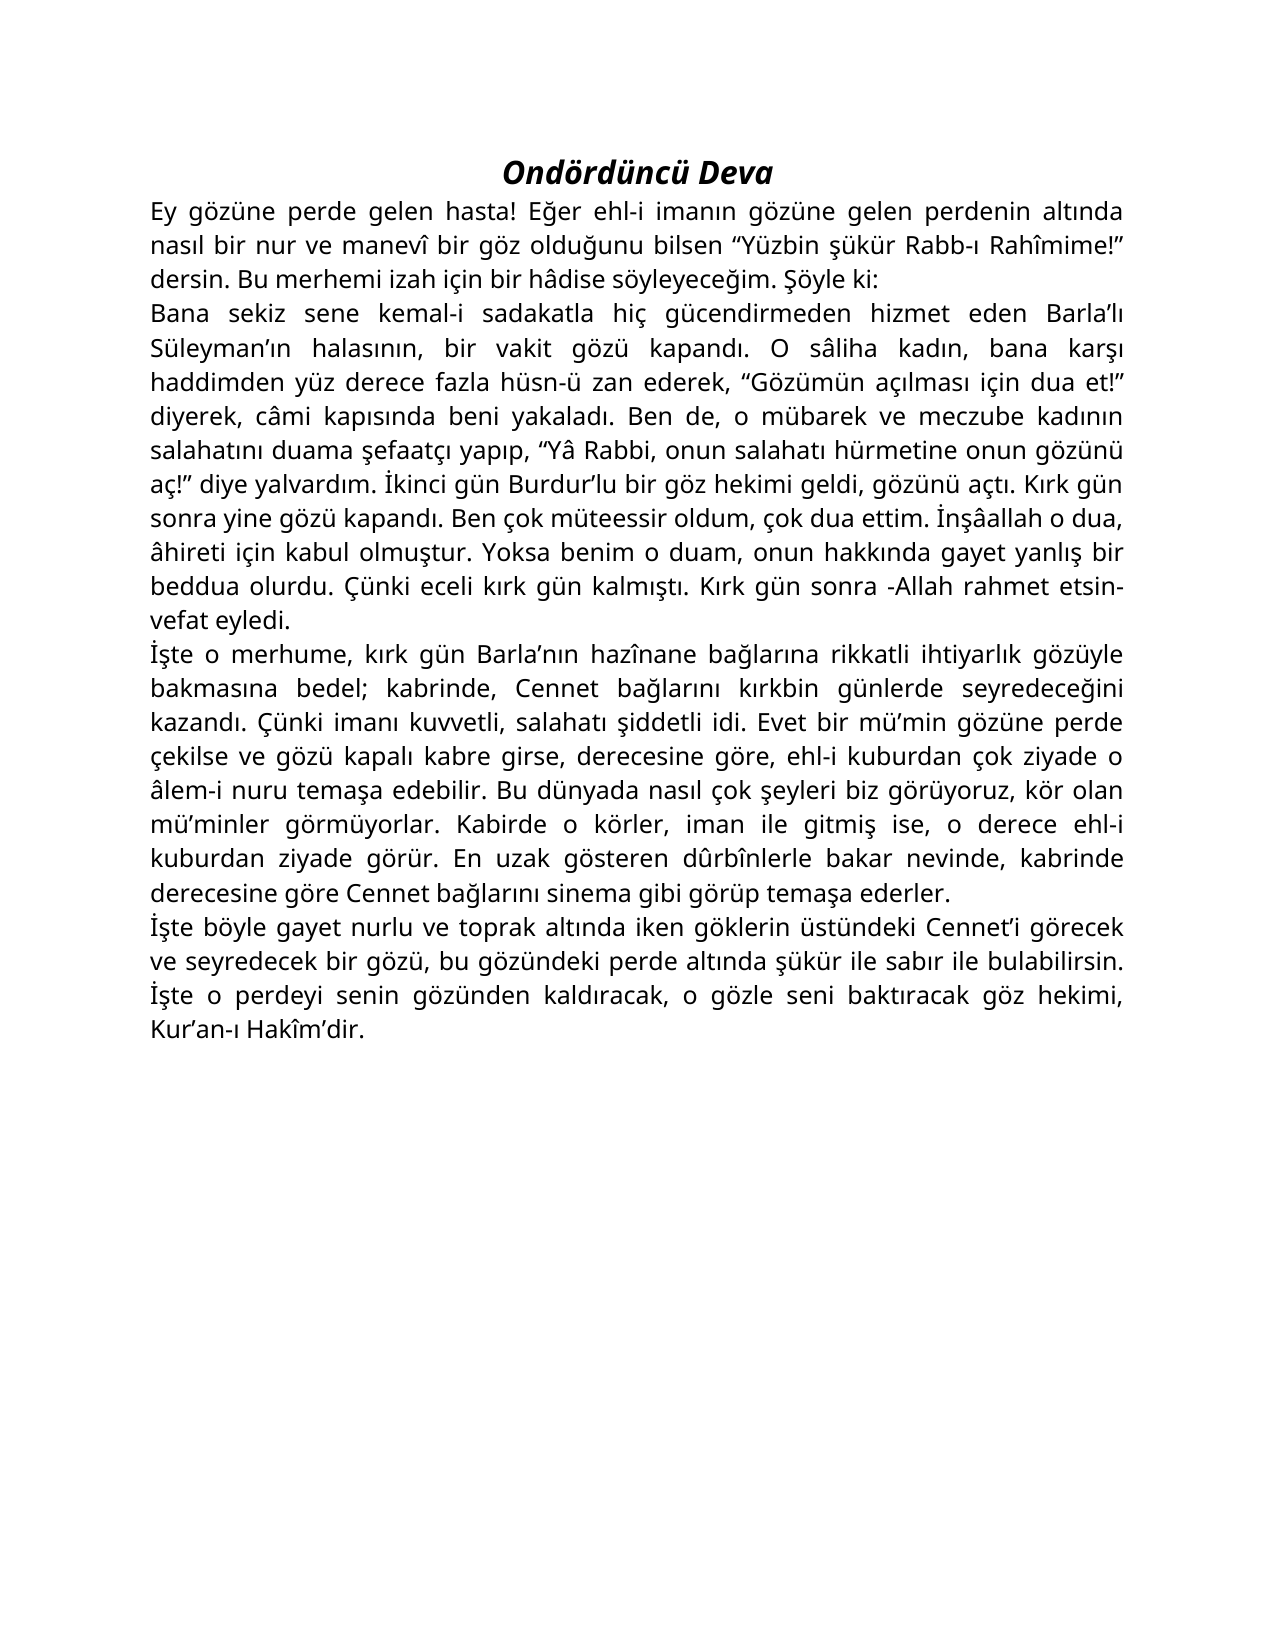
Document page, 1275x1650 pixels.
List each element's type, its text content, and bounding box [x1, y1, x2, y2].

subtitle Ondördüncü Deva [150, 150, 1125, 194]
text İşte o merhume, kırk gün Barla’nın hazînane bağlarına rikkatli ihtiyarlık gözüyle bakmasına bedel; kabrinde, Cennet bağlarını kırkbin günlerde seyredeceğini kazandı. Çünki imanı kuvvetli, salahatı şiddetli idi. Evet bir mü’min gözüne perde çekilse ve gözü kapalı kabre girse, derecesine göre, ehl-i kuburdan çok ziyade o âlem-i nuru temaşa edebilir. Bu dünyada nasıl çok şeyleri biz görüyoruz, kör olan mü’minler görmüyorlar. Kabirde o körler, iman ile gitmiş ise, o derece ehl-i kuburdan ziyade görür. En uzak gösteren dûrbînlerle bakar nevinde, kabrinde derecesine göre Cennet bağlarını sinema gibi görüp temaşa ederler. [150, 637, 1125, 909]
text Bana sekiz sene kemal-i sadakatla hiç gücendirmeden hizmet eden Barla’lı Süleyman’ın halasının, bir vakit gözü kapandı. O sâliha kadın, bana karşı haddimden yüz derece fazla hüsn-ü zan ederek, “Gözümün açılması için dua et!” diyerek, câmi kapısında beni yakaladı. Ben de, o mübarek ve meczube kadının salahatını duama şefaatçı yapıp, “Yâ Rabbi, onun salahatı hürmetine onun gözünü aç!” diye yalvardım. İkinci gün Burdur’lu bir göz hekimi geldi, gözünü açtı. Kırk gün sonra yine gözü kapandı. Ben çok müteessir oldum, çok dua ettim. İnşâallah o dua, âhireti için kabul olmuştur. Yoksa benim o duam, onun hakkında gayet yanlış bir beddua olurdu. Çünki eceli kırk gün kalmıştı. Kırk gün sonra -Allah rahmet etsin- vefat eyledi. [150, 296, 1125, 637]
text İşte böyle gayet nurlu ve toprak altında iken göklerin üstündeki Cennet’i görecek ve seyredecek bir gözü, bu gözündeki perde altında şükür ile sabır ile bulabilirsin. İşte o perdeyi senin gözünden kaldıracak, o gözle seni baktıracak göz hekimi, Kur’an-ı Hakîm’dir. [150, 909, 1125, 1046]
text Ey gözüne perde gelen hasta! Eğer ehl-i imanın gözüne gelen perdenin altında nasıl bir nur ve manevî bir göz olduğunu bilsen “Yüzbin şükür Rabb-ı Rahîmime!” dersin. Bu merhemi izah için bir hâdise söyleyeceğim. Şöyle ki: [150, 194, 1125, 296]
